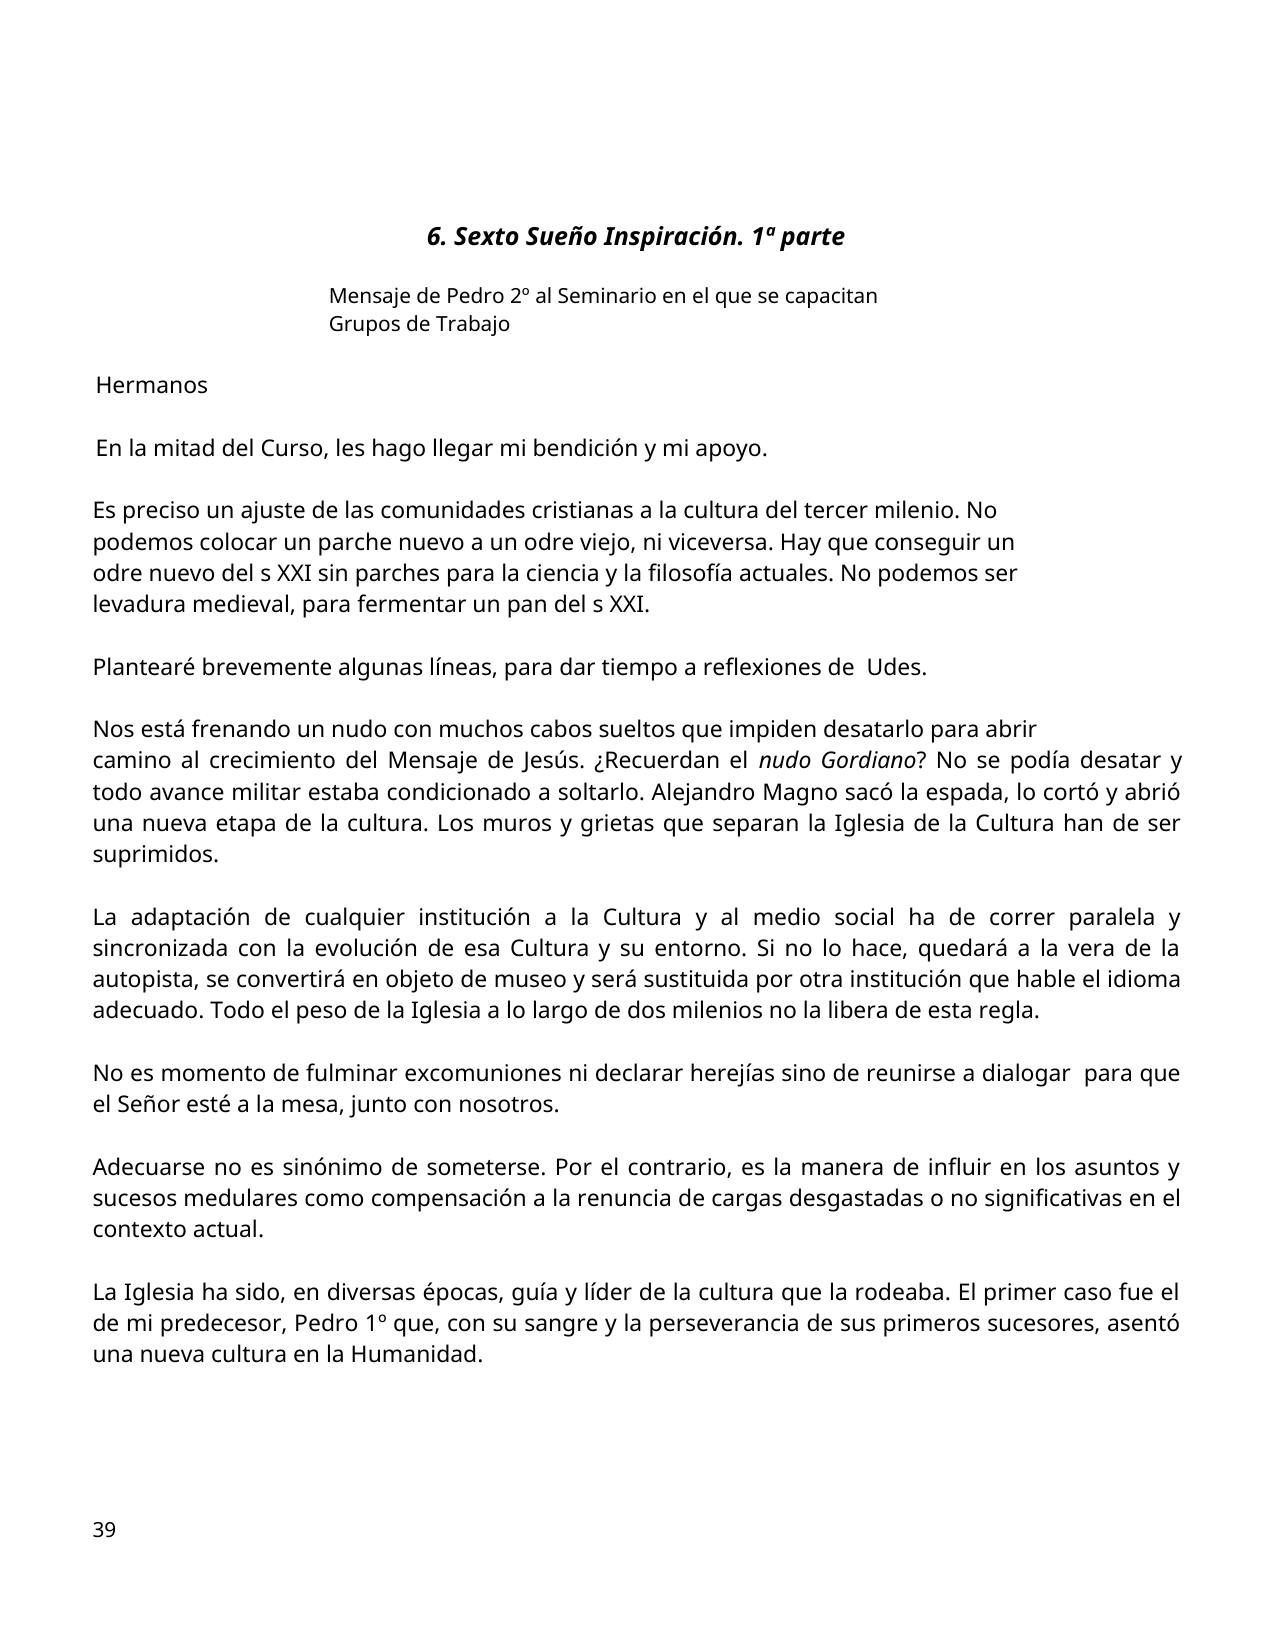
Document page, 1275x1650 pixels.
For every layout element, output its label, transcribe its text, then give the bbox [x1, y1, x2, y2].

text Nos está frenando un nudo con muchos cabos sueltos que impiden desatarlo para abrir [92, 713, 1182, 744]
text Hermanos [92, 369, 1182, 400]
text La Iglesia ha sido, en diversas épocas, guía y líder de la cultura que la rodeaba. El primer caso fue el de mi predecesor, Pedro 1º que, con su sangre y la perseverancia de sus primeros sucesores, asentó una nueva cultura en la Humanidad. [92, 1275, 1182, 1369]
text Adecuarse no es sinónimo de someterse. Por el contrario, es la manera de influir en los asuntos y sucesos medulares como compensación a la renuncia de cargas desgastadas o no significativas en el contexto actual. [92, 1150, 1182, 1244]
text camino al crecimiento del Mensaje de Jesús. ¿Recuerdan el nudo Gordiano? No se podía desatar y todo avance militar estaba condicionado a soltarlo. Alejandro Magno sacó la espada, lo cortó y abrió una nueva etapa de la cultura. Los muros y grietas que separan la Iglesia de la Cultura han de ser suprimidos. [92, 744, 1182, 869]
text Mensaje de Pedro 2º al Seminario en el que se capacitan Grupos de Trabajo [328, 281, 946, 338]
text levadura medieval, para fermentar un pan del s XXI. [92, 588, 1182, 619]
subtitle 6. Sexto Sueño Inspiración. 1ª parte [92, 218, 1182, 253]
text podemos colocar un parche nuevo a un odre viejo, ni viceversa. Hay que conseguir un [92, 525, 1182, 557]
text Plantearé brevemente algunas líneas, para dar tiempo a reflexiones de Udes. [92, 650, 1182, 682]
text La adaptación de cualquier institución a la Cultura y al medio social ha de correr paralela y sincronizada con la evolución de esa Cultura y su entorno. Si no lo hace, quedará a la vera de la autopista, se convertirá en objeto de museo y será sustituida por otra institución que hable el idioma adecuado. Todo el peso de la Iglesia a lo largo de dos milenios no la libera de esta regla. [92, 900, 1182, 1025]
text En la mitad del Curso, les hago llegar mi bendición y mi apoyo. [92, 432, 1182, 463]
text No es momento de fulminar excomuniones ni declarar herejías sino de reunirse a dialogar para que el Señor esté a la mesa, junto con nosotros. [92, 1057, 1182, 1119]
text Es preciso un ajuste de las comunidades cristianas a la cultura del tercer milenio. No [92, 494, 1182, 525]
text odre nuevo del s XXI sin parches para la ciencia y la filosofía actuales. No podemos ser [92, 557, 1182, 588]
